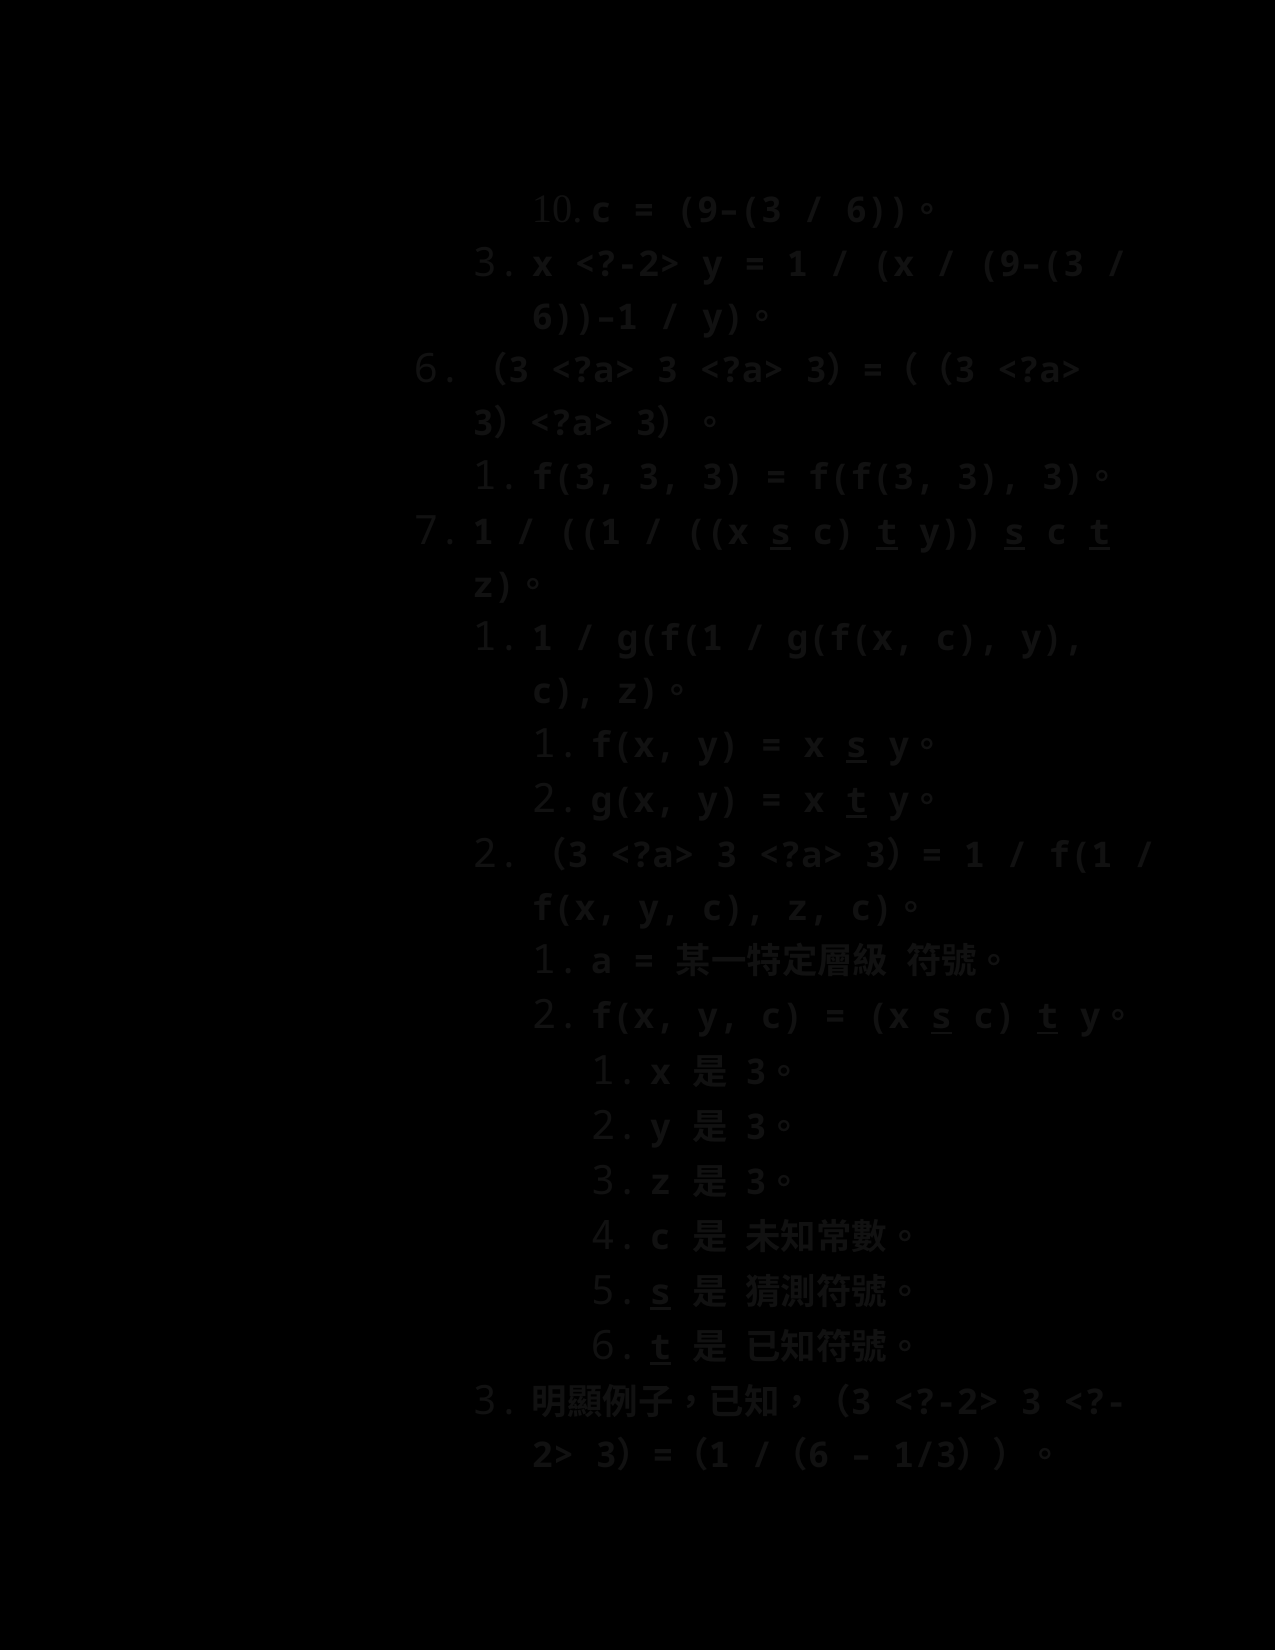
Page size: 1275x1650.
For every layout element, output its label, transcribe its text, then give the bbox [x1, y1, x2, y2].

list f(x, y) = x s y。 [532, 714, 1157, 769]
list s 是 猜測符號。 [591, 1261, 1157, 1316]
list f(3, 3, 3) = f(f(3, 3), 3)。 [472, 446, 1157, 501]
list c 是 未知常數。 [591, 1206, 1157, 1261]
list c = (9–(3 / 6))。 [532, 182, 1157, 233]
list y 是 3。 [591, 1096, 1157, 1151]
list a = 某一特定層級 符號。 [532, 931, 1157, 986]
list 1 / ((1 / ((x s c) t y)) s c t z)。 [413, 501, 1157, 607]
list z 是 3。 [591, 1151, 1157, 1206]
list （3 <?a> 3 <?a> 3）= 1 / f(1 / f(x, y, c), z, c)。 [472, 824, 1157, 931]
list 1 / g(f(1 / g(f(x, c), y), c), z)。 [472, 607, 1157, 714]
list f(x, y, c) = (x s c) t y。 [532, 986, 1157, 1041]
list x <?-2> y = 1 / (x / (9–(3 / 6))–1 / y)。 [472, 233, 1157, 339]
list （3 <?a> 3 <?a> 3）=（（3 <?a> 3）<?a> 3）。 [413, 339, 1157, 446]
list t 是 已知符號。 [591, 1316, 1157, 1371]
list g(x, y) = x t y。 [532, 769, 1157, 824]
list 明顯例子，已知，（3 <?-2> 3 <?-2> 3）=（1 /（6 – 1/3））。 [472, 1371, 1157, 1478]
list x 是 3。 [591, 1041, 1157, 1096]
